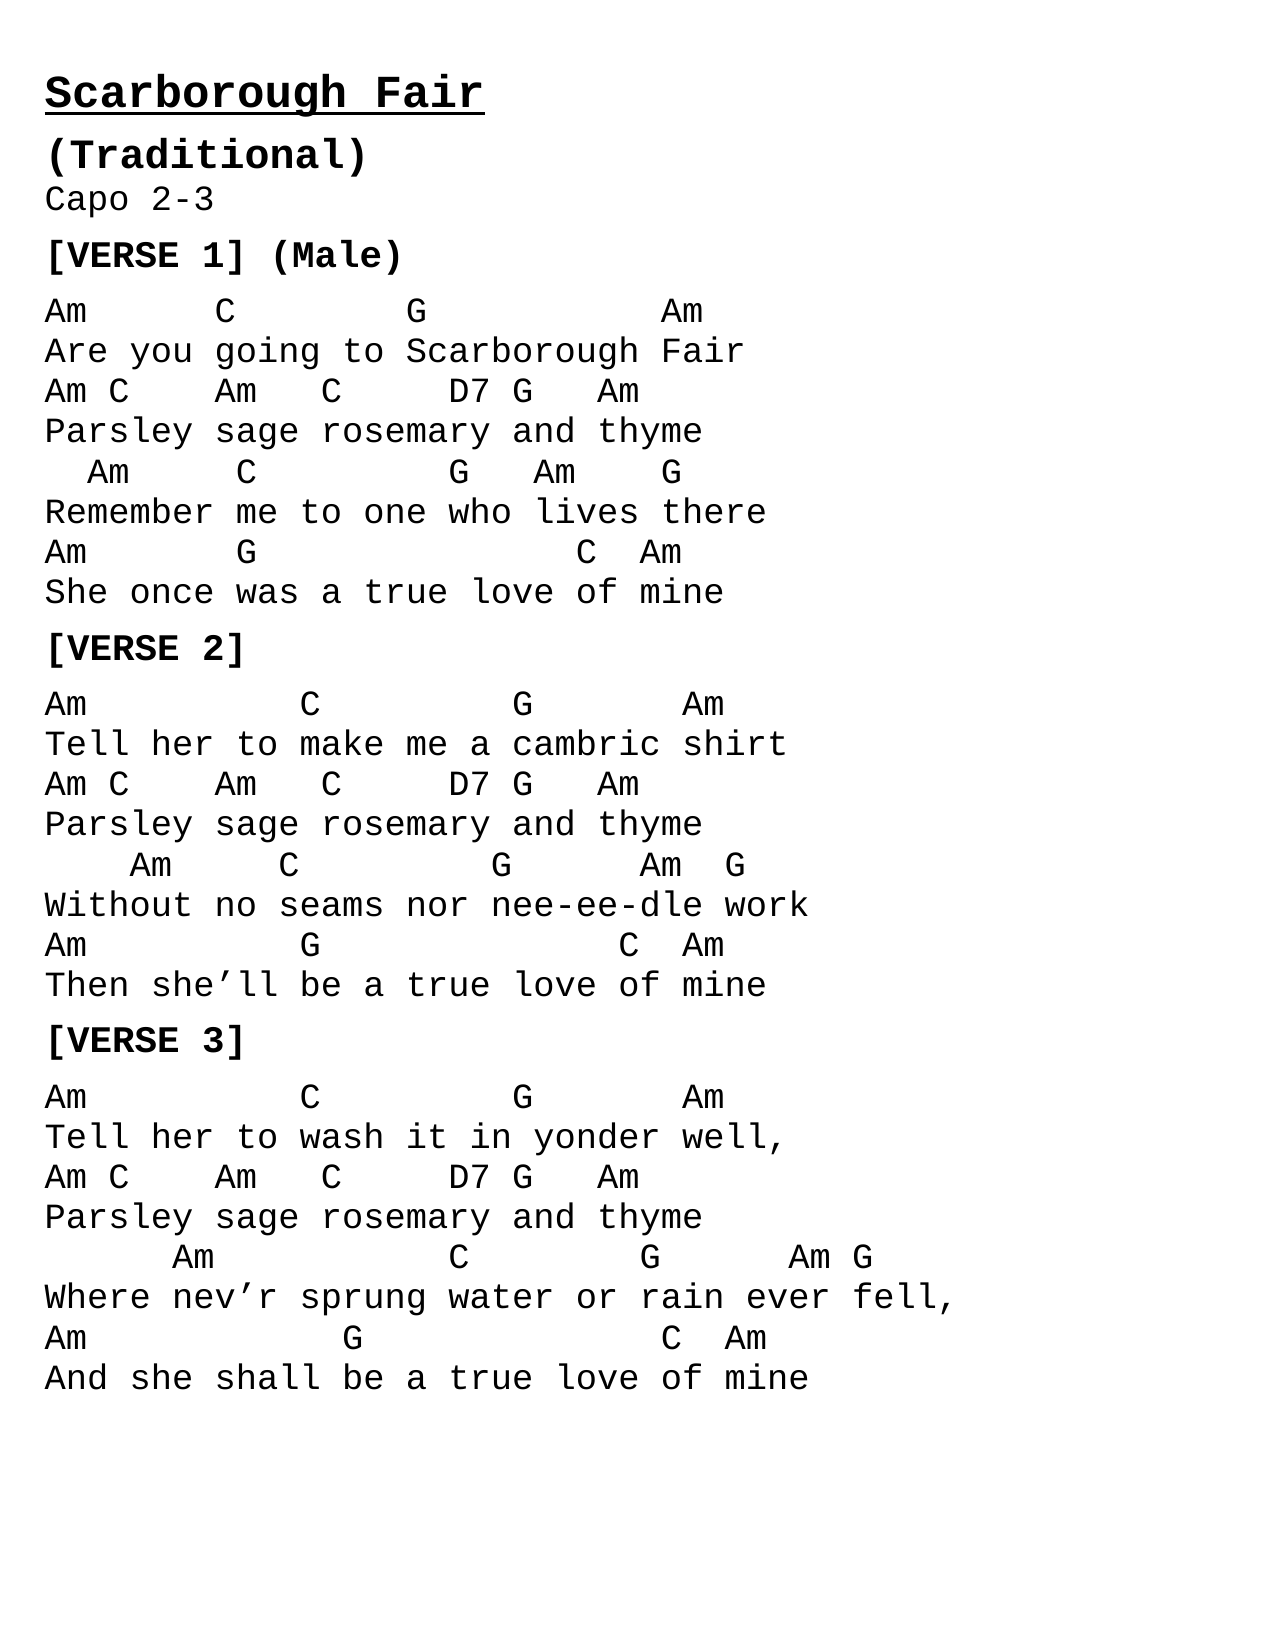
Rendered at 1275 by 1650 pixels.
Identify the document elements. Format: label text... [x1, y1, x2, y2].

text Then she’ll be a true love of mine [44, 967, 1231, 1007]
text Am C Am C D7 G Am [44, 766, 1231, 806]
text Parsley sage rosemary and thyme [44, 1199, 1231, 1239]
text Without no seams nor nee-ee-dle work [44, 887, 1231, 927]
text And she shall be a true love of mine [44, 1360, 1231, 1400]
text Are you going to Scarborough Fair [44, 333, 1231, 373]
text Am C Am C D7 G Am [44, 1159, 1231, 1199]
text Capo 2-3 [44, 181, 1231, 221]
text Am G C Am [44, 1319, 1231, 1360]
text Remember me to one who lives there [44, 494, 1231, 534]
text Tell her to wash it in yonder well, [44, 1119, 1231, 1159]
text Am C Am C D7 G Am [44, 373, 1231, 413]
subtitle [VERSE 2] [44, 629, 1231, 671]
text Am G C Am [44, 534, 1231, 574]
subtitle [VERSE 1] (Male) [44, 236, 1231, 278]
text Am C G Am [44, 293, 1231, 333]
text She once was a true love of mine [44, 574, 1231, 614]
text Am C G Am [44, 686, 1231, 726]
subtitle (Traditional) [44, 134, 1231, 181]
text Where nev’r sprung water or rain ever fell, [44, 1279, 1231, 1319]
text Am C G Am G [44, 846, 1231, 887]
text Parsley sage rosemary and thyme [44, 413, 1231, 453]
text Am C G Am G [44, 453, 1231, 494]
text Parsley sage rosemary and thyme [44, 806, 1231, 846]
text Am C G Am [44, 1079, 1231, 1119]
subtitle [VERSE 3] [44, 1022, 1231, 1064]
subtitle Scarborough Fair [44, 69, 1231, 121]
text Am G C Am [44, 927, 1231, 967]
text Tell her to make me a cambric shirt [44, 726, 1231, 766]
text Am C G Am G [44, 1239, 1231, 1279]
